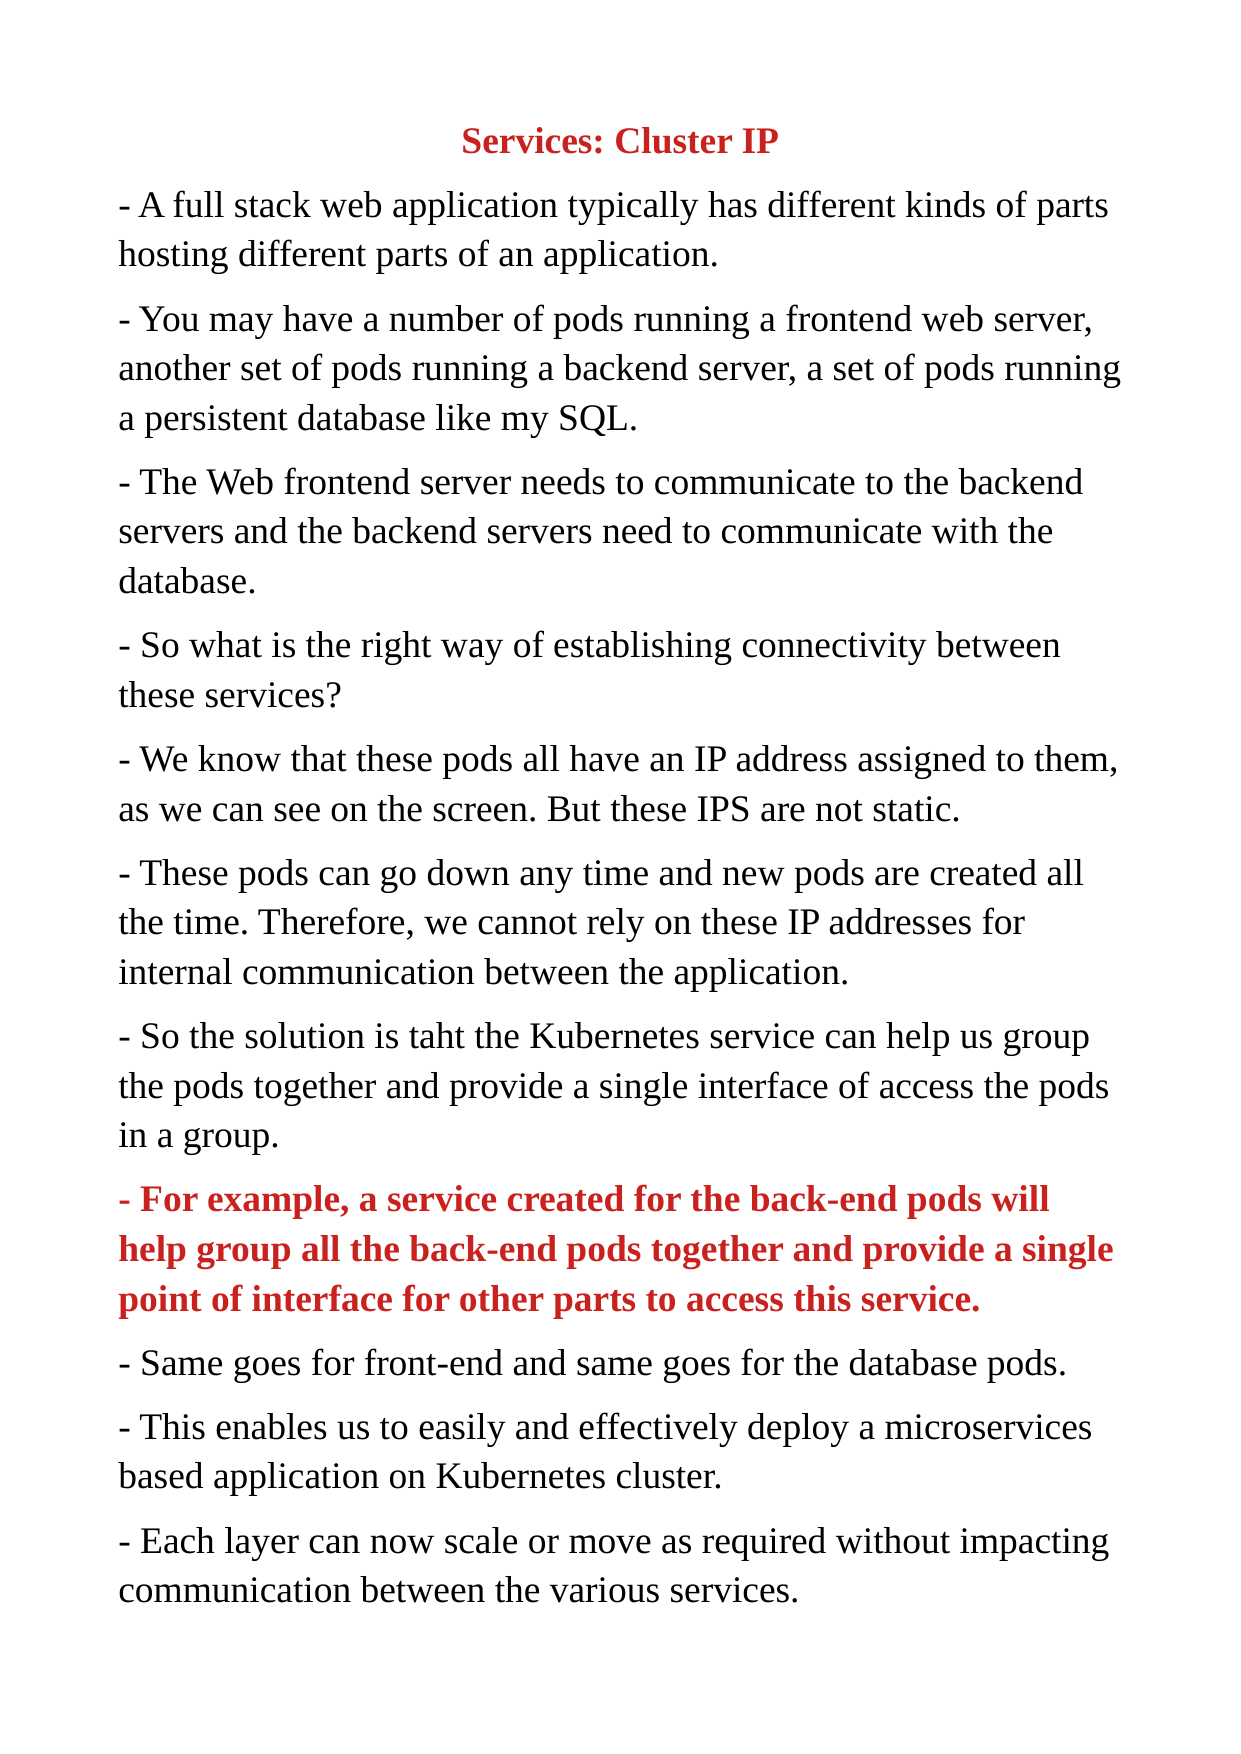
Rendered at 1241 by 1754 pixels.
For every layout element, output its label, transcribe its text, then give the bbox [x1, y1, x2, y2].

text - The Web frontend server needs to communicate to the backend servers and the backend servers need to communicate with the database. [118, 459, 1122, 602]
text - So what is the right way of establishing connectivity between these services? [118, 623, 1122, 715]
text - A full stack web application typically has different kinds of parts hosting different parts of an application. [118, 182, 1122, 275]
text - These pods can go down any time and new pods are created all the time. Therefore, we cannot rely on these IP addresses for internal communication between the application. [118, 850, 1122, 992]
text - We know that these pods all have an IP address assigned to them, as we can see on the screen. But these IPS are not static. [118, 736, 1122, 829]
text - For example, a service created for the back-end pods will help group all the back-end pods together and provide a single point of interface for other parts to access this service. [118, 1177, 1122, 1319]
text - This enables us to easily and effectively deploy a microservices based application on Kubernetes cluster. [118, 1404, 1122, 1497]
text - Each layer can now scale or move as required without impacting communication between the various services. [118, 1518, 1122, 1611]
text - So the solution is taht the Kubernetes service can help us group the pods together and provide a single interface of access the pods in a group. [118, 1013, 1122, 1156]
text - You may have a number of pods running a frontend web server, another set of pods running a backend server, a set of pods running a persistent database like my SQL. [118, 296, 1122, 438]
text Services: Cluster IP [118, 118, 1122, 161]
text - Same goes for front-end and same goes for the database pods. [118, 1340, 1122, 1383]
